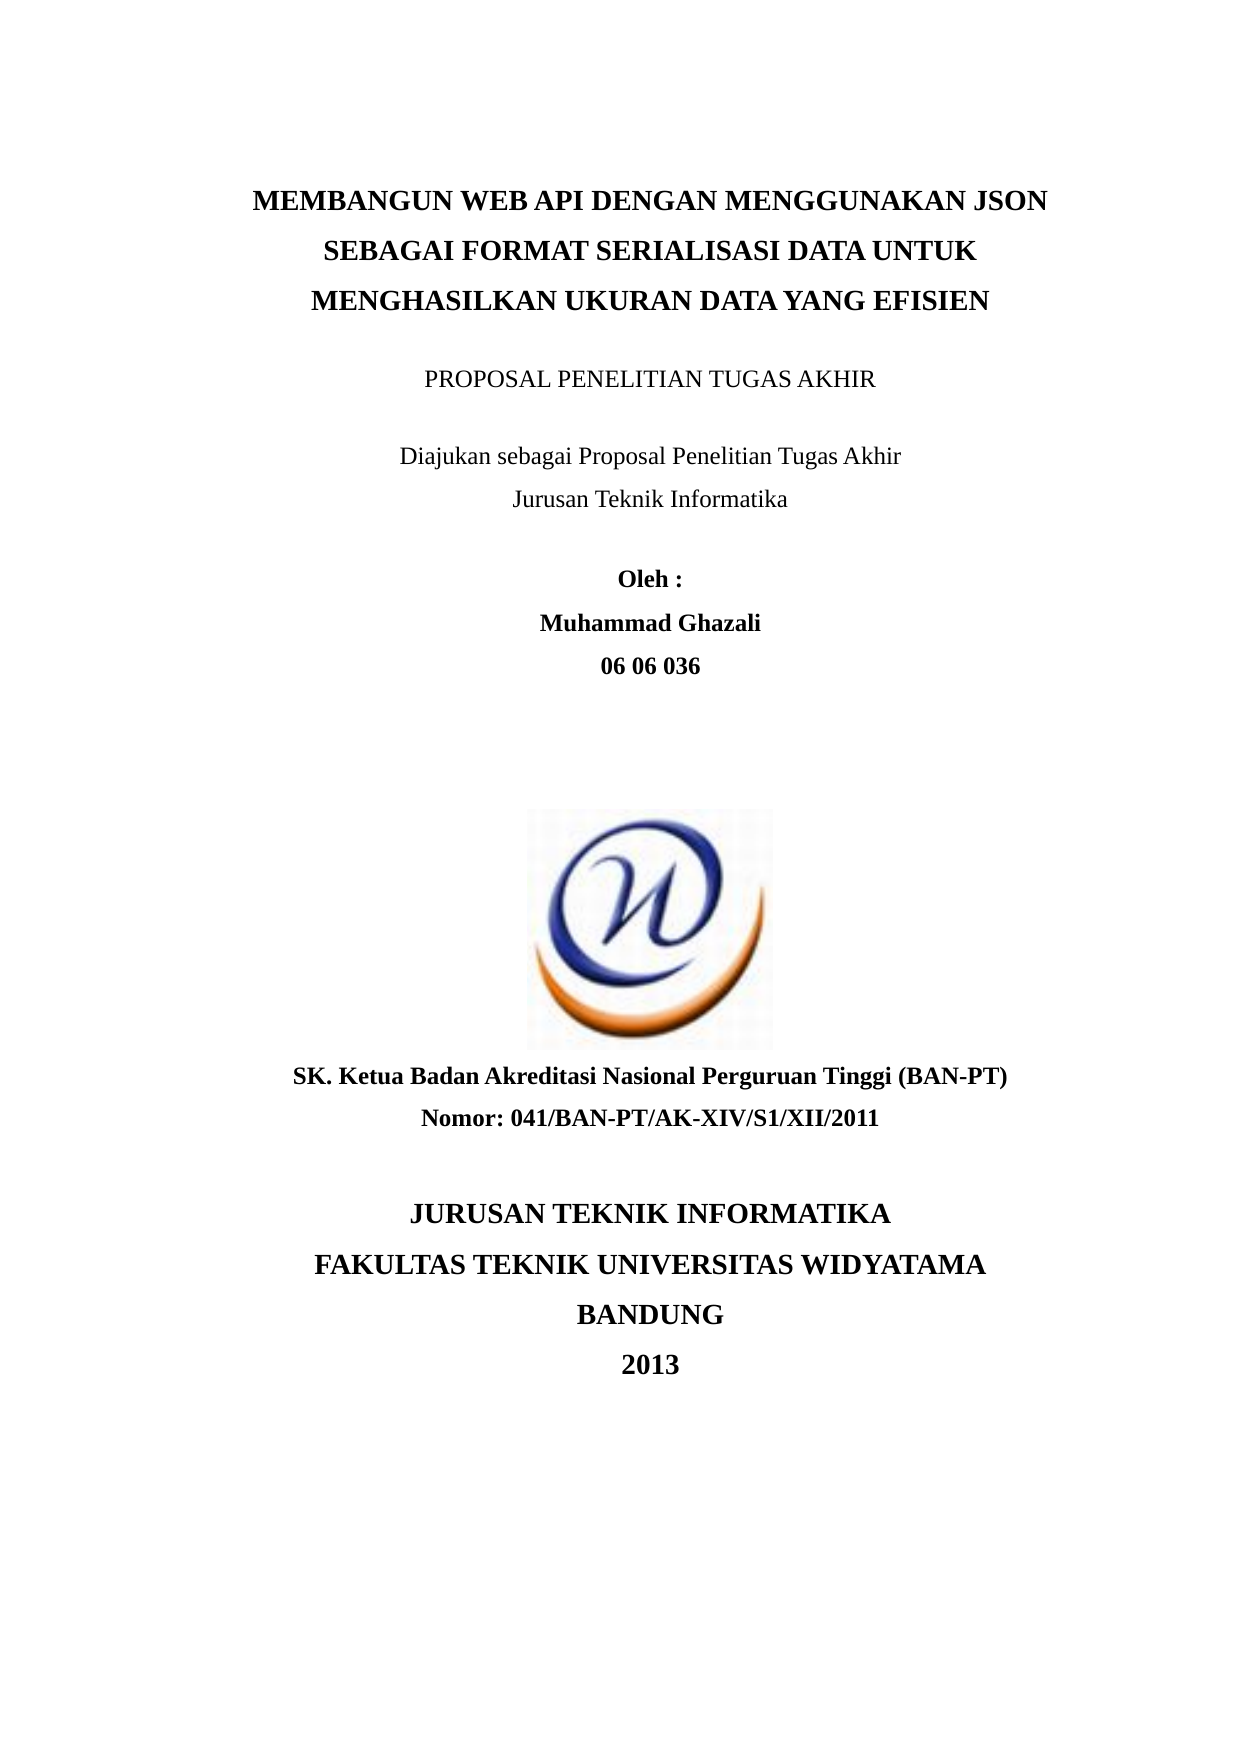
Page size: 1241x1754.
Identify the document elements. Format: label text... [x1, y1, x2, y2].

table_cell SK. Ketua Badan Akreditasi Nasional Perguruan Tinggi (BAN-PT) Nomor: 041/BAN-PT/AK-XIV/S1/XII/2011 [237, 1056, 1063, 1191]
table_cell [237, 685, 1063, 1056]
table_cell [237, 519, 1063, 559]
picture [527, 809, 773, 1050]
table_cell PROPOSAL PENELITIAN TUGAS AKHIR [237, 323, 1063, 435]
table_cell Oleh : Muhammad Ghazali 06 06 036 [237, 559, 1063, 685]
table_header MEMBANGUN WEB API DENGAN MENGGUNAKAN JSON SEBAGAI FORMAT SERIALISASI DATA UNTUK MENGHASILKAN UKURAN DATA YANG EFISIEN [237, 177, 1063, 323]
table_cell Diajukan sebagai Proposal Penelitian Tugas Akhir Jurusan Teknik Informatika [237, 435, 1063, 519]
table_cell JURUSAN TEKNIK INFORMATIKA FAKULTAS TEKNIK UNIVERSITAS WIDYATAMA BANDUNG 2013 [237, 1191, 1063, 1387]
